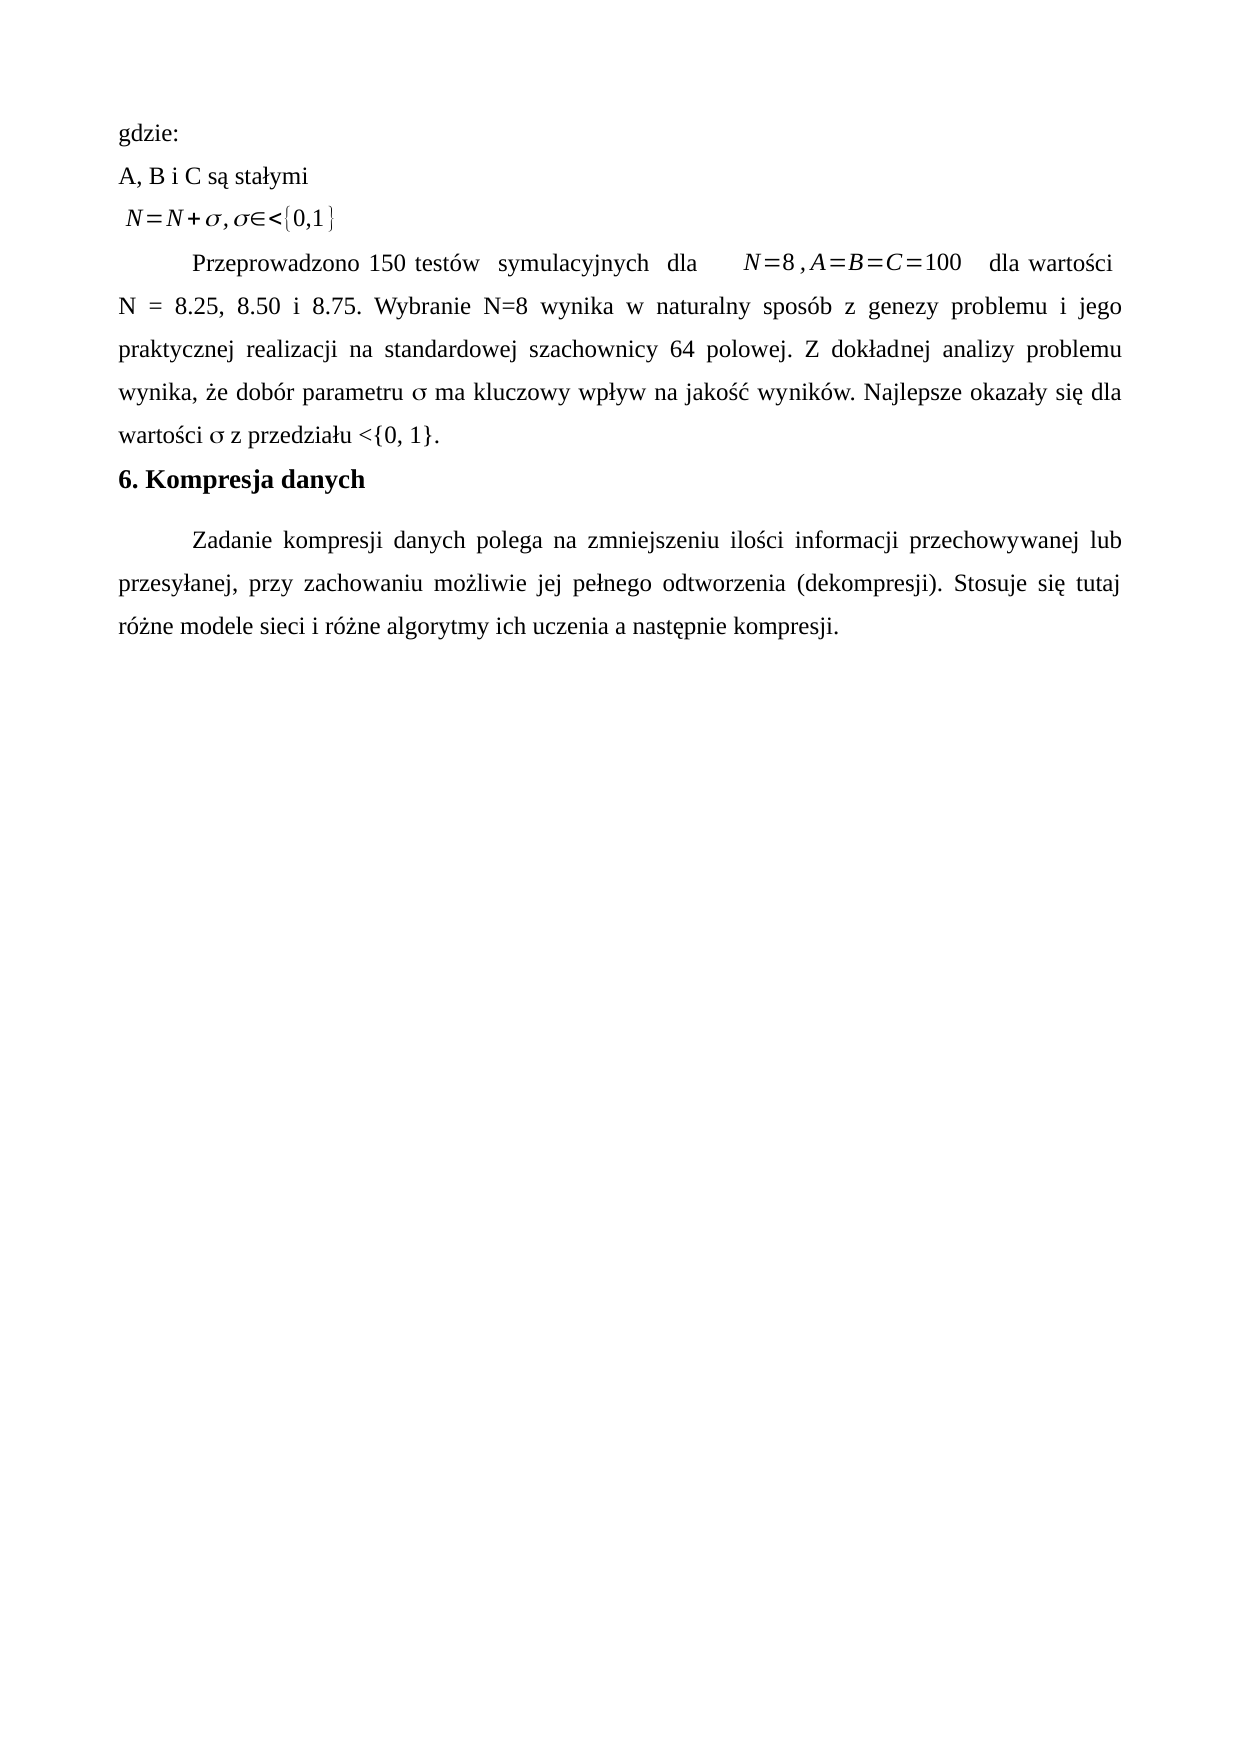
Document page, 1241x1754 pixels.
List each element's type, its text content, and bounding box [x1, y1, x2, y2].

subtitle Kompresja danych [118, 463, 1122, 494]
text Zadanie kompresji danych polega na zmniejszeniu ilości informacji przechowy­wanej lub przesyłanej, przy zachowaniu możliwie jej pełnego odtworzenia (dekompresji). Stosuje się tutaj różne modele sieci i różne algorytmy ich uczenia a na­stępnie kompresji. [118, 525, 1122, 640]
text A, B i C są stałymi [118, 161, 1122, 190]
text gdzie: [118, 118, 1122, 147]
text Przeprowadzono 150 testów symulacyjnych dla dla warto­ści N = 8.25, 8.50 i 8.75. Wybranie N=8 wynika w naturalny sposób z genezy pro­blemu i jego praktycznej realizacji na standardowej szachownicy 64 polowej. Z dokład­nej analizy problemu wynika, że dobór parametru  ma kluczowy wpływ na jakość wy­ników. Najlepsze okazały się dla wartości  z przedziału <{0, 1}. [118, 248, 1122, 449]
